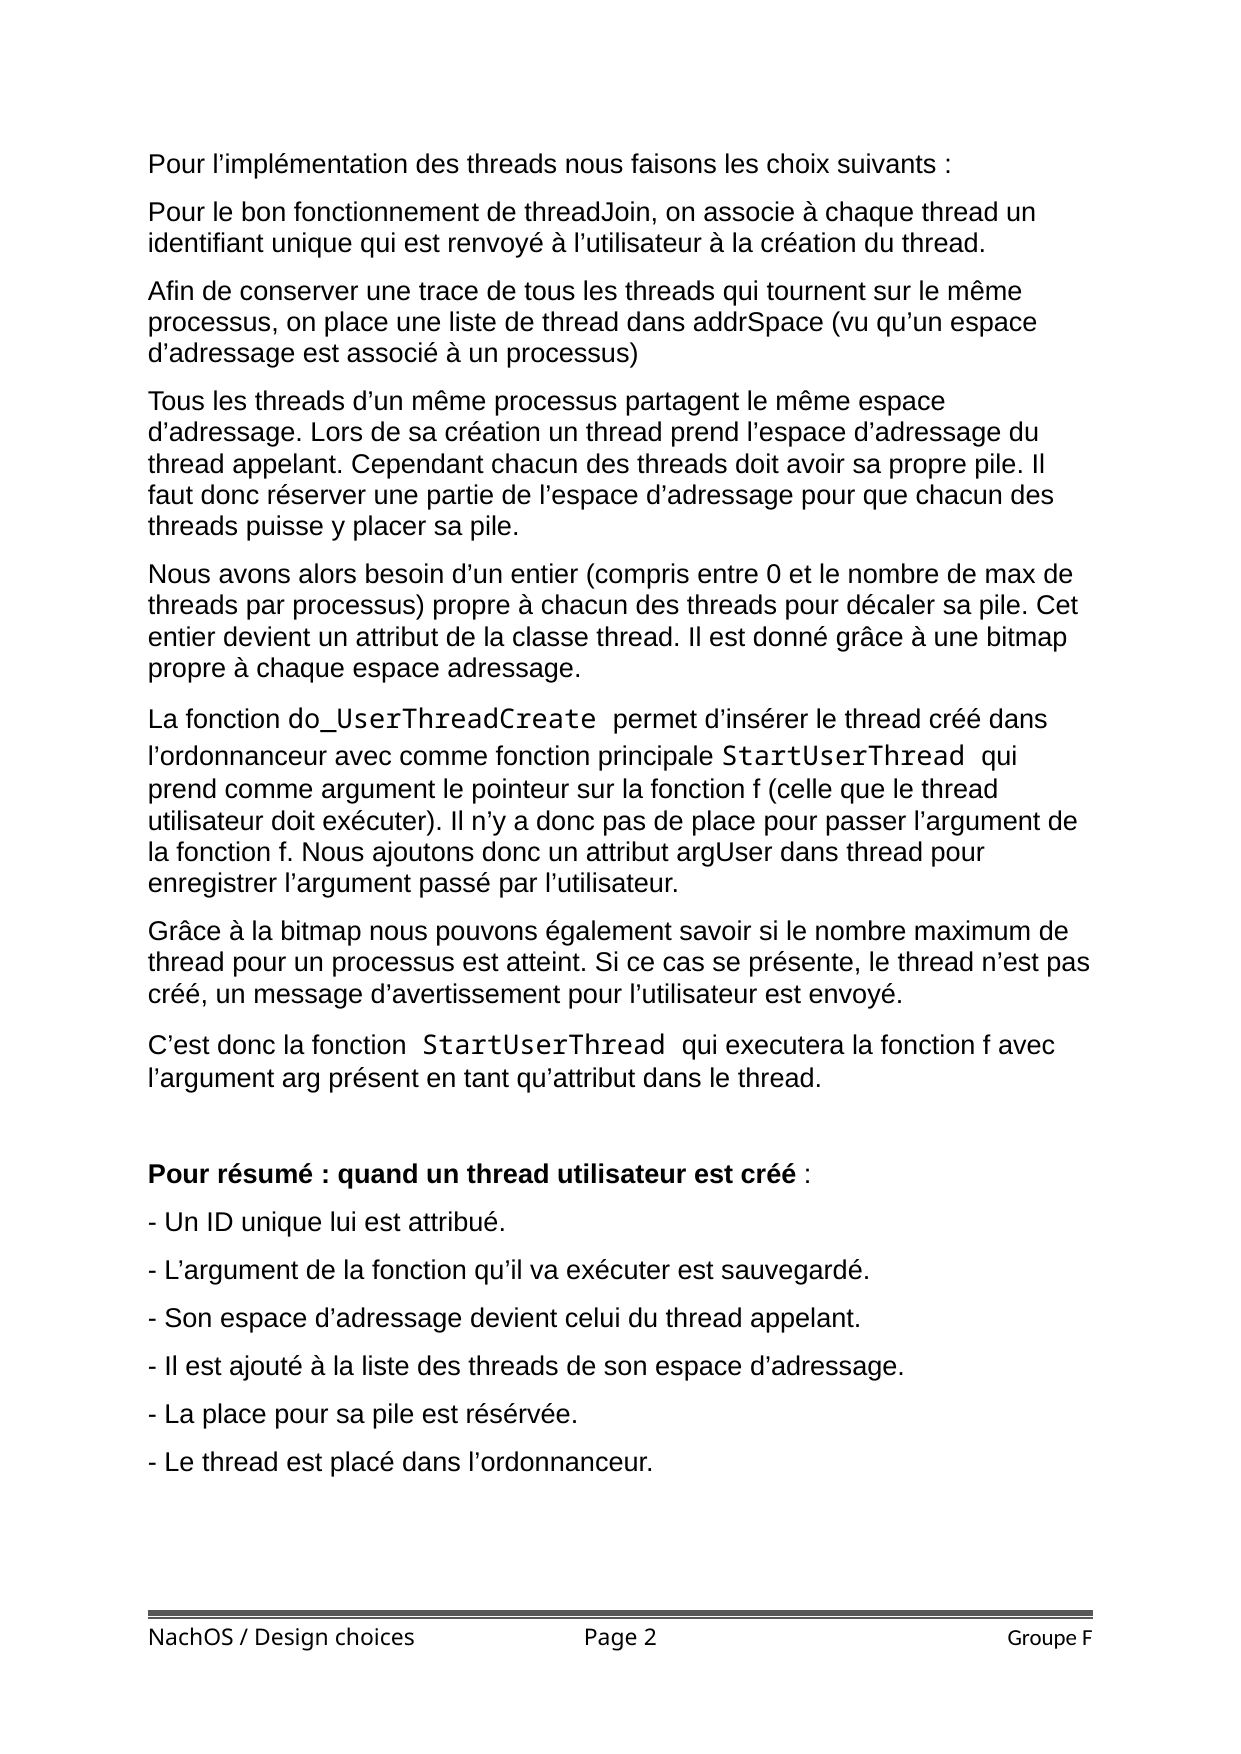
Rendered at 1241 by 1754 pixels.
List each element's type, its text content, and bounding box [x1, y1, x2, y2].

text - L’argument de la fonction qu’il va exécuter est sauvegardé. [148, 1254, 1093, 1285]
text Grâce à la bitmap nous pouvons également savoir si le nombre maximum de thread pour un processus est atteint. Si ce cas se présente, le thread n’est pas créé, un message d’avertissement pour l’utilisateur est envoyé. [148, 915, 1093, 1009]
text C’est donc la fonction StartUserThread qui executera la fonction f avec l’argument arg présent en tant qu’attribut dans le thread. [148, 1026, 1093, 1094]
text - Un ID unique lui est attribué. [148, 1206, 1093, 1237]
text Pour l’implémentation des threads nous faisons les choix suivants : [148, 148, 1093, 179]
text - Il est ajouté à la liste des threads de son espace d’adressage. [148, 1350, 1093, 1381]
text Afin de conserver une trace de tous les threads qui tournent sur le même processus, on place une liste de thread dans addrSpace (vu qu’un espace d’adressage est associé à un processus) [148, 275, 1093, 368]
text - La place pour sa pile est résérvée. [148, 1398, 1093, 1429]
text Pour résumé : quand un thread utilisateur est créé : [148, 1158, 1093, 1189]
text Tous les threads d’un même processus partagent le même espace d’adressage. Lors de sa création un thread prend l’espace d’adressage du thread appelant. Cependant chacun des threads doit avoir sa propre pile. Il faut donc réserver une partie de l’espace d’adressage pour que chacun des threads puisse y placer sa pile. [148, 385, 1093, 541]
text La fonction do_UserThreadCreate permet d’insérer le thread créé dans l’ordonnanceur avec comme fonction principale StartUserThread qui prend comme argument le pointeur sur la fonction f (celle que le thread utilisateur doit exécuter). Il n’y a donc pas de place pour passer l’argument de la fonction f. Nous ajoutons donc un attribut argUser dans thread pour enregistrer l’argument passé par l’utilisateur. [148, 700, 1093, 898]
text Nous avons alors besoin d’un entier (compris entre 0 et le nombre de max de threads par processus) propre à chacun des threads pour décaler sa pile. Cet entier devient un attribut de la classe thread. Il est donné grâce à une bitmap propre à chaque espace adressage. [148, 558, 1093, 683]
text - Son espace d’adressage devient celui du thread appelant. [148, 1302, 1093, 1333]
text Pour le bon fonctionnement de threadJoin, on associe à chaque thread un identifiant unique qui est renvoyé à l’utilisateur à la création du thread. [148, 196, 1093, 258]
text - Le thread est placé dans l’ordonnanceur. [148, 1446, 1093, 1477]
